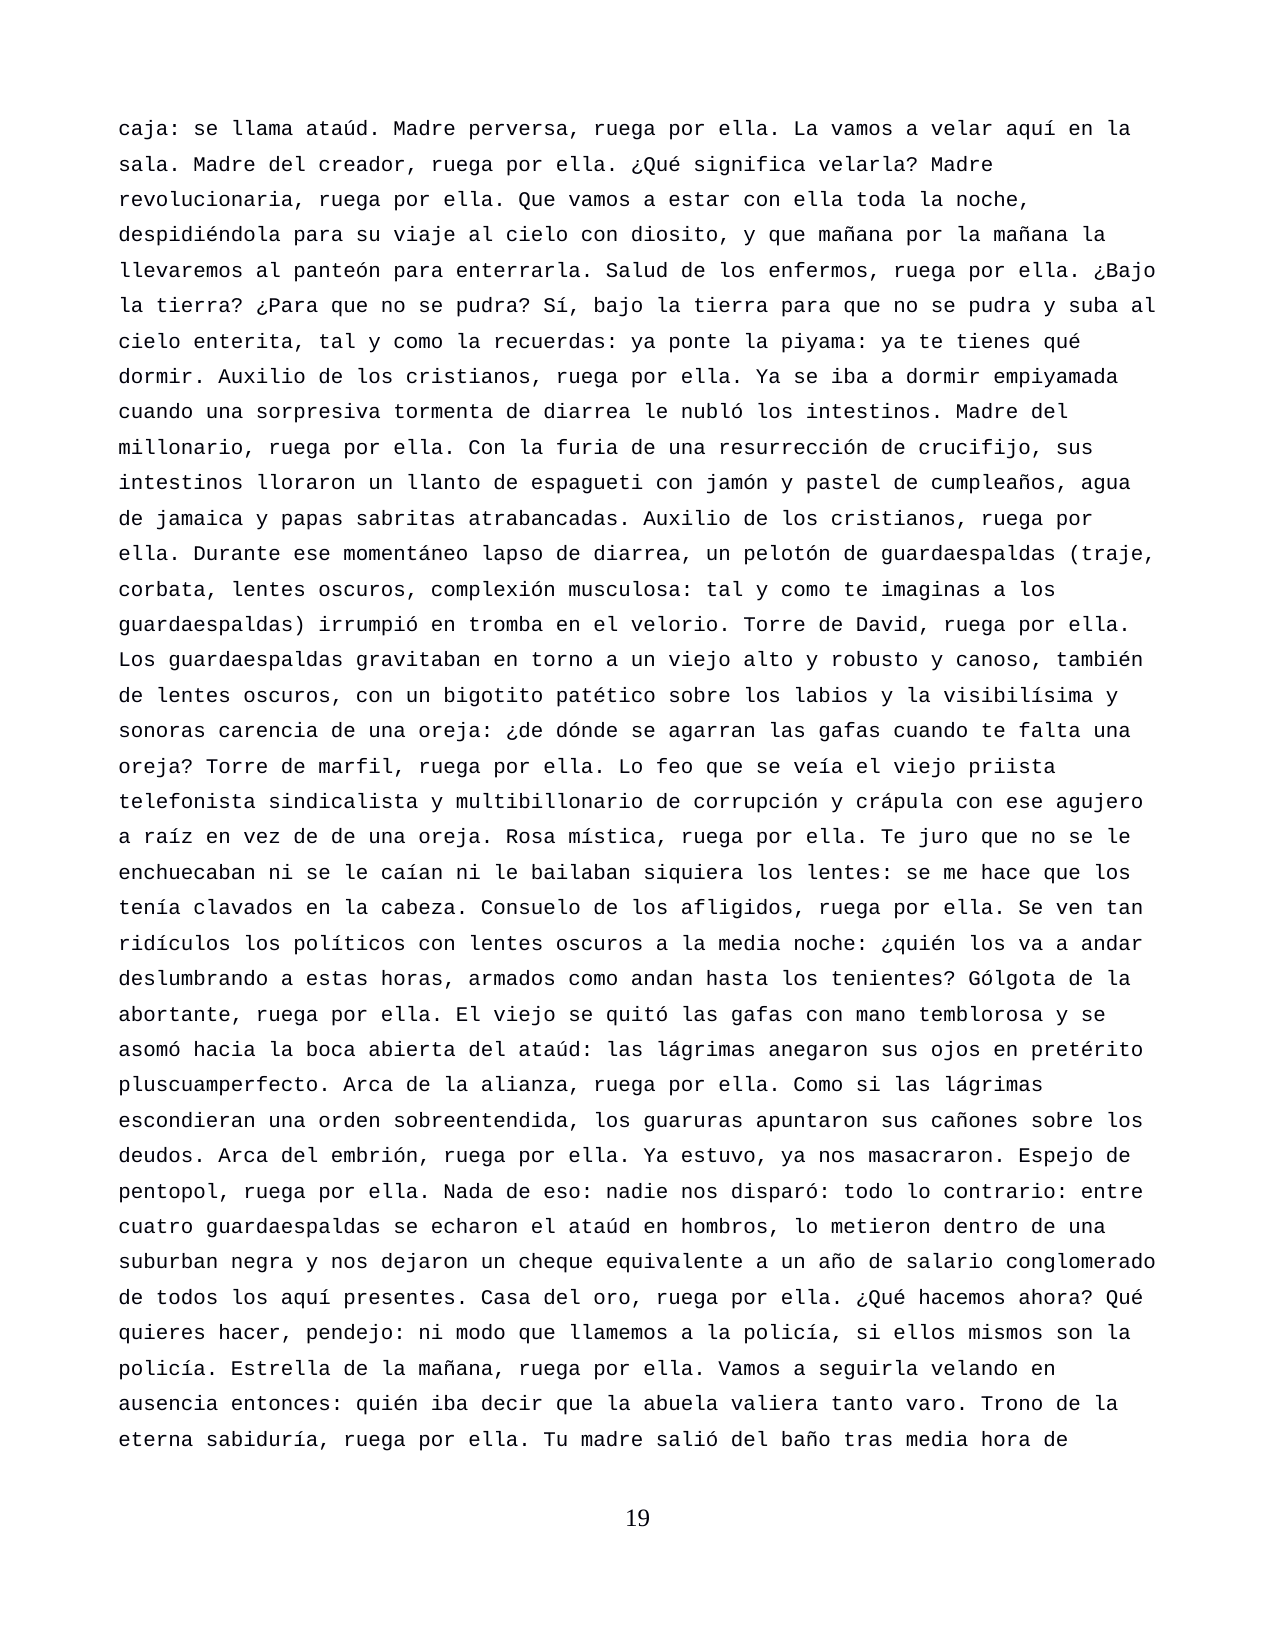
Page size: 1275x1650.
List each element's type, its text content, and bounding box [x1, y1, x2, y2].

text caja: se llama ataúd. Madre perversa, ruega por ella. La vamos a velar aquí en la sala. Madre del creador, ruega por ella. ¿Qué significa velarla? Madre revolucionaria, ruega por ella. Que vamos a estar con ella toda la noche, despidiéndola para su viaje al cielo con diosito, y que mañana por la mañana la llevaremos al panteón para enterrarla. Salud de los enfermos, ruega por ella. ¿Bajo la tierra? ¿Para que no se pudra? Sí, bajo la tierra para que no se pudra y suba al cielo enterita, tal y como la recuerdas: ya ponte la piyama: ya te tienes qué dormir. Auxilio de los cristianos, ruega por ella. Ya se iba a dormir empiyamada cuando una sorpresiva tormenta de diarrea le nubló los intestinos. Madre del millonario, ruega por ella. Con la furia de una resurrección de crucifijo, sus intestinos lloraron un llanto de espagueti con jamón y pastel de cumpleaños, agua de jamaica y papas sabritas atrabancadas. Auxilio de los cristianos, ruega por ella. Durante ese momentáneo lapso de diarrea, un pelotón de guardaespaldas (traje, corbata, lentes oscuros, complexión musculosa: tal y como te imaginas a los guardaespaldas) irrumpió en tromba en el velorio. Torre de David, ruega por ella. Los guardaespaldas gravitaban en torno a un viejo alto y robusto y canoso, también de lentes oscuros, con un bigotito patético sobre los labios y la visibilísima y sonoras carencia de una oreja: ¿de dónde se agarran las gafas cuando te falta una oreja? Torre de marfil, ruega por ella. Lo feo que se veía el viejo priista telefonista sindicalista y multibillonario de corrupción y crápula con ese agujero a raíz en vez de de una oreja. Rosa mística, ruega por ella. Te juro que no se le enchuecaban ni se le caían ni le bailaban siquiera los lentes: se me hace que los tenía clavados en la cabeza. Consuelo de los afligidos, ruega por ella. Se ven tan ridículos los políticos con lentes oscuros a la media noche: ¿quién los va a andar deslumbrando a estas horas, armados como andan hasta los tenientes? Gólgota de la abortante, ruega por ella. El viejo se quitó las gafas con mano temblorosa y se asomó hacia la boca abierta del ataúd: las lágrimas anegaron sus ojos en pretérito pluscuamperfecto. Arca de la alianza, ruega por ella. Como si las lágrimas escondieran una orden sobreentendida, los guaruras apuntaron sus cañones sobre los deudos. Arca del embrión, ruega por ella. Ya estuvo, ya nos masacraron. Espejo de pentopol, ruega por ella. Nada de eso: nadie nos disparó: todo lo contrario: entre cuatro guardaespaldas se echaron el ataúd en hombros, lo metieron dentro de una suburban negra y nos dejaron un cheque equivalente a un año de salario conglomerado de todos los aquí presentes. Casa del oro, ruega por ella. ¿Qué hacemos ahora? Qué quieres hacer, pendejo: ni modo que llamemos a la policía, si ellos mismos son la policía. Estrella de la mañana, ruega por ella. Vamos a seguirla velando en ausencia entonces: quién iba decir que la abuela valiera tanto varo. Trono de la eterna sabiduría, ruega por ella. Tu madre salió del baño tras media hora de [118, 118, 1157, 1452]
